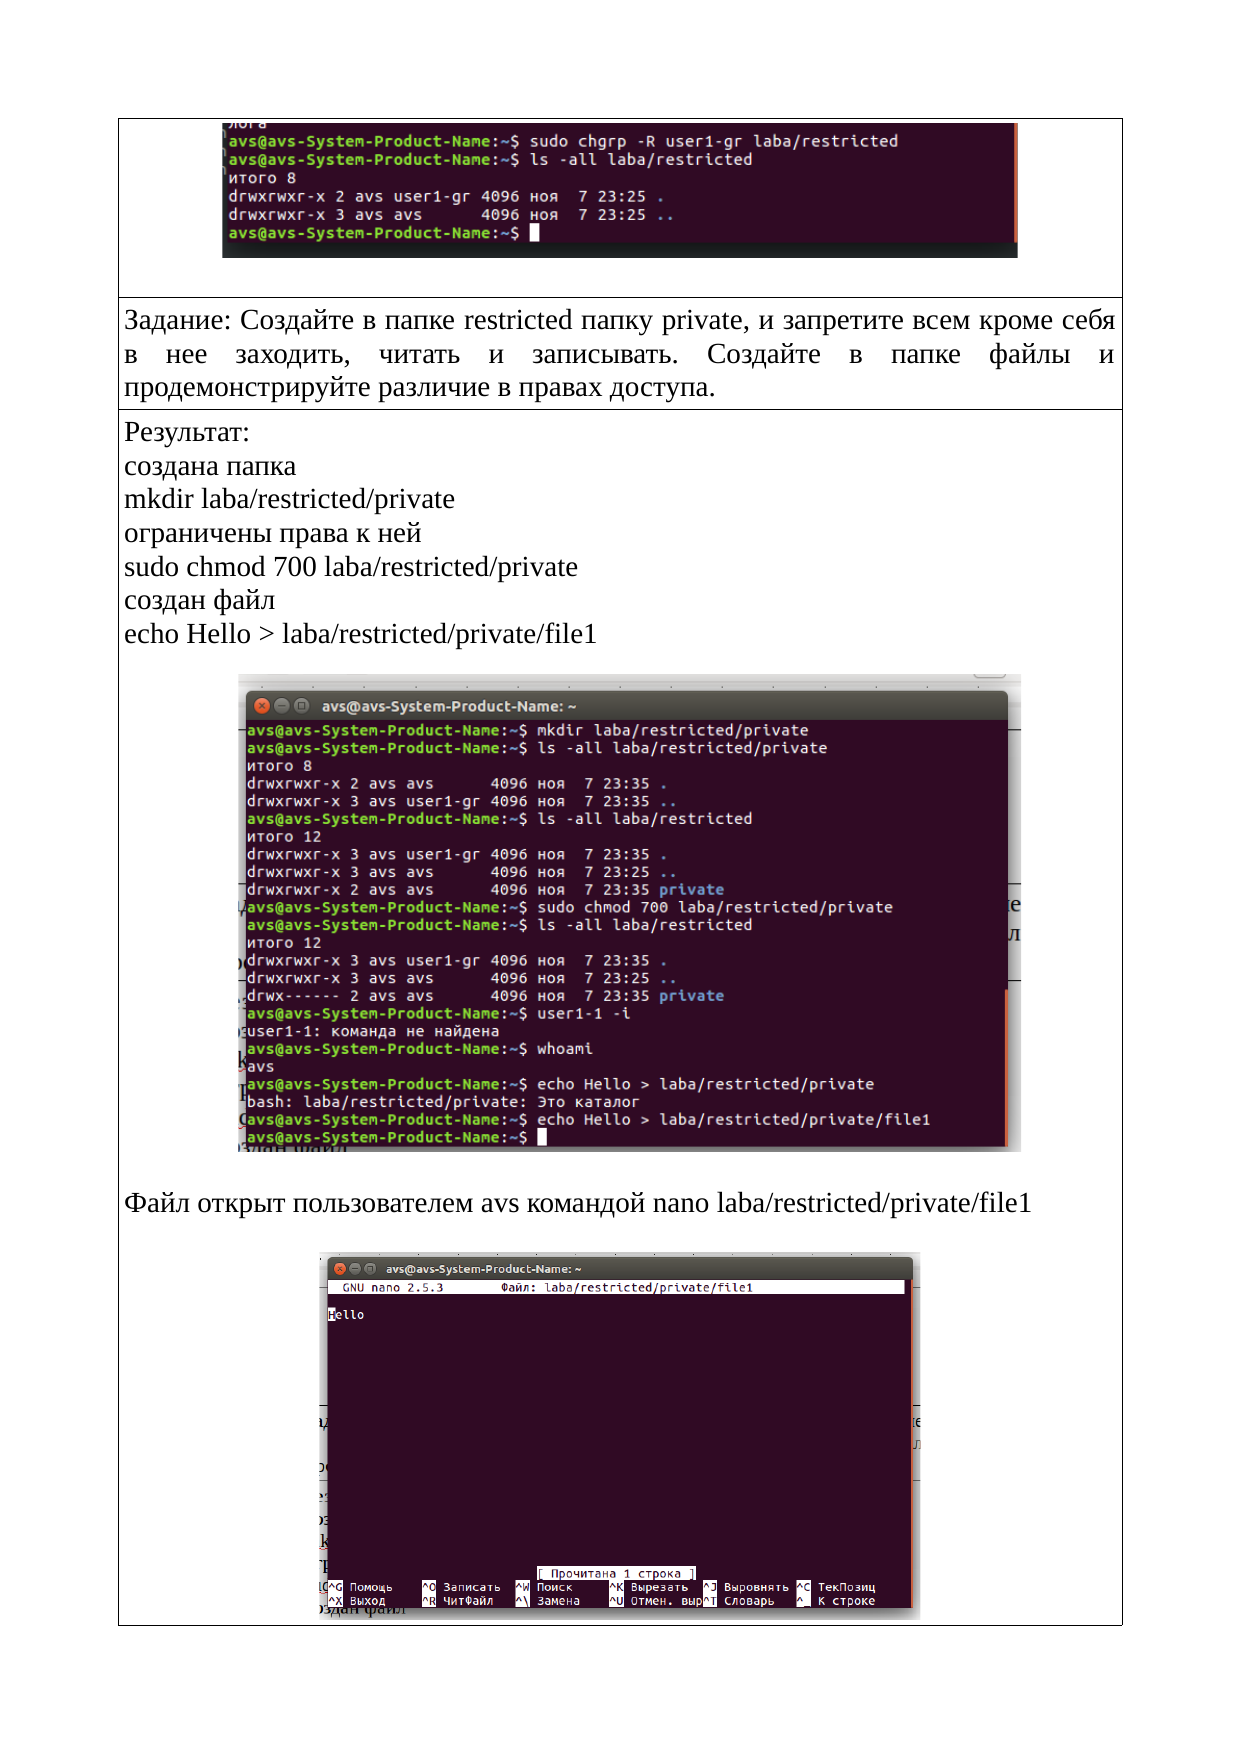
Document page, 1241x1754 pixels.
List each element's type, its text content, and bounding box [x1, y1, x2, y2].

picture [222, 123, 704, 258]
table_cell Результат: создана папка mkdir laba/restricted/private ограничены права к ней sudo chmod 700 laba/restricted/private создан файл echo Hello > laba/restricted/private/file1 Файл открыт пользователем avs командой nano laba/restricted/private/file1 [119, 410, 1122, 1625]
picture [238, 674, 720, 1152]
picture [319, 1252, 687, 1620]
table_cell [119, 119, 1122, 297]
table_cell Задание: Создайте в папке restricted папку private, и запретите всем кроме себя в нее заходить, читать и записывать. Создайте в папке файлы и продемонстрируйте различие в правах доступа. [119, 298, 1122, 409]
